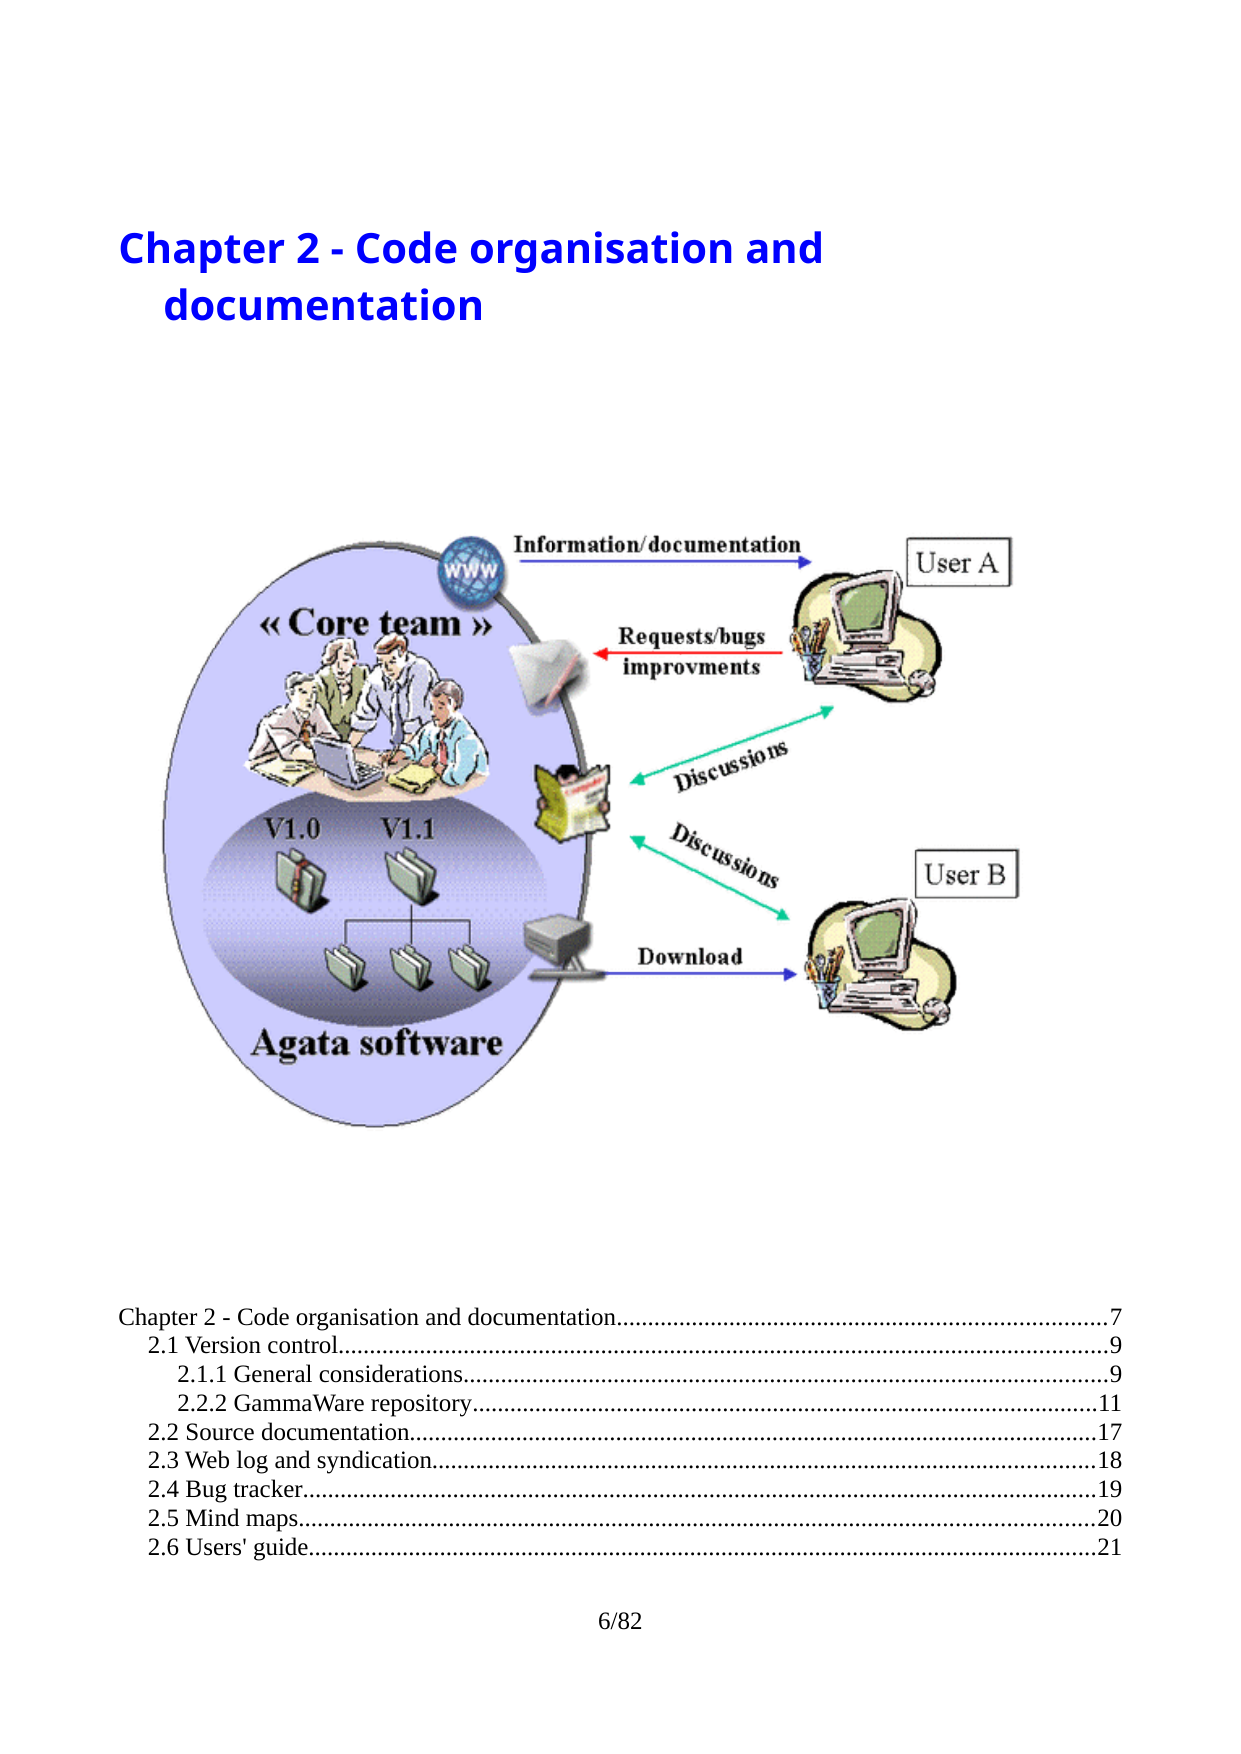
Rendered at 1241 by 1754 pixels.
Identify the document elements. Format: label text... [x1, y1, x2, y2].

subtitle Chapter 2 - Code organisation and documentation [118, 219, 1122, 333]
text 2.1 Version control 9 [148, 1331, 1122, 1359]
text 2.3 Web log and syndication 18 [148, 1446, 1122, 1474]
text 2.5 Mind maps 20 [148, 1503, 1122, 1532]
text Chapter 2 - Code organisation and documentation 7 [118, 1302, 1122, 1331]
text 2.2.2 GammaWare repository 11 [177, 1388, 1122, 1417]
text 2.4 Bug tracker 19 [148, 1474, 1122, 1503]
picture [155, 492, 1030, 1179]
text 2.1.1 General considerations 9 [177, 1359, 1122, 1388]
text 2.2 Source documentation 17 [148, 1417, 1122, 1446]
text 2.6 Users' guide 21 [148, 1532, 1122, 1561]
